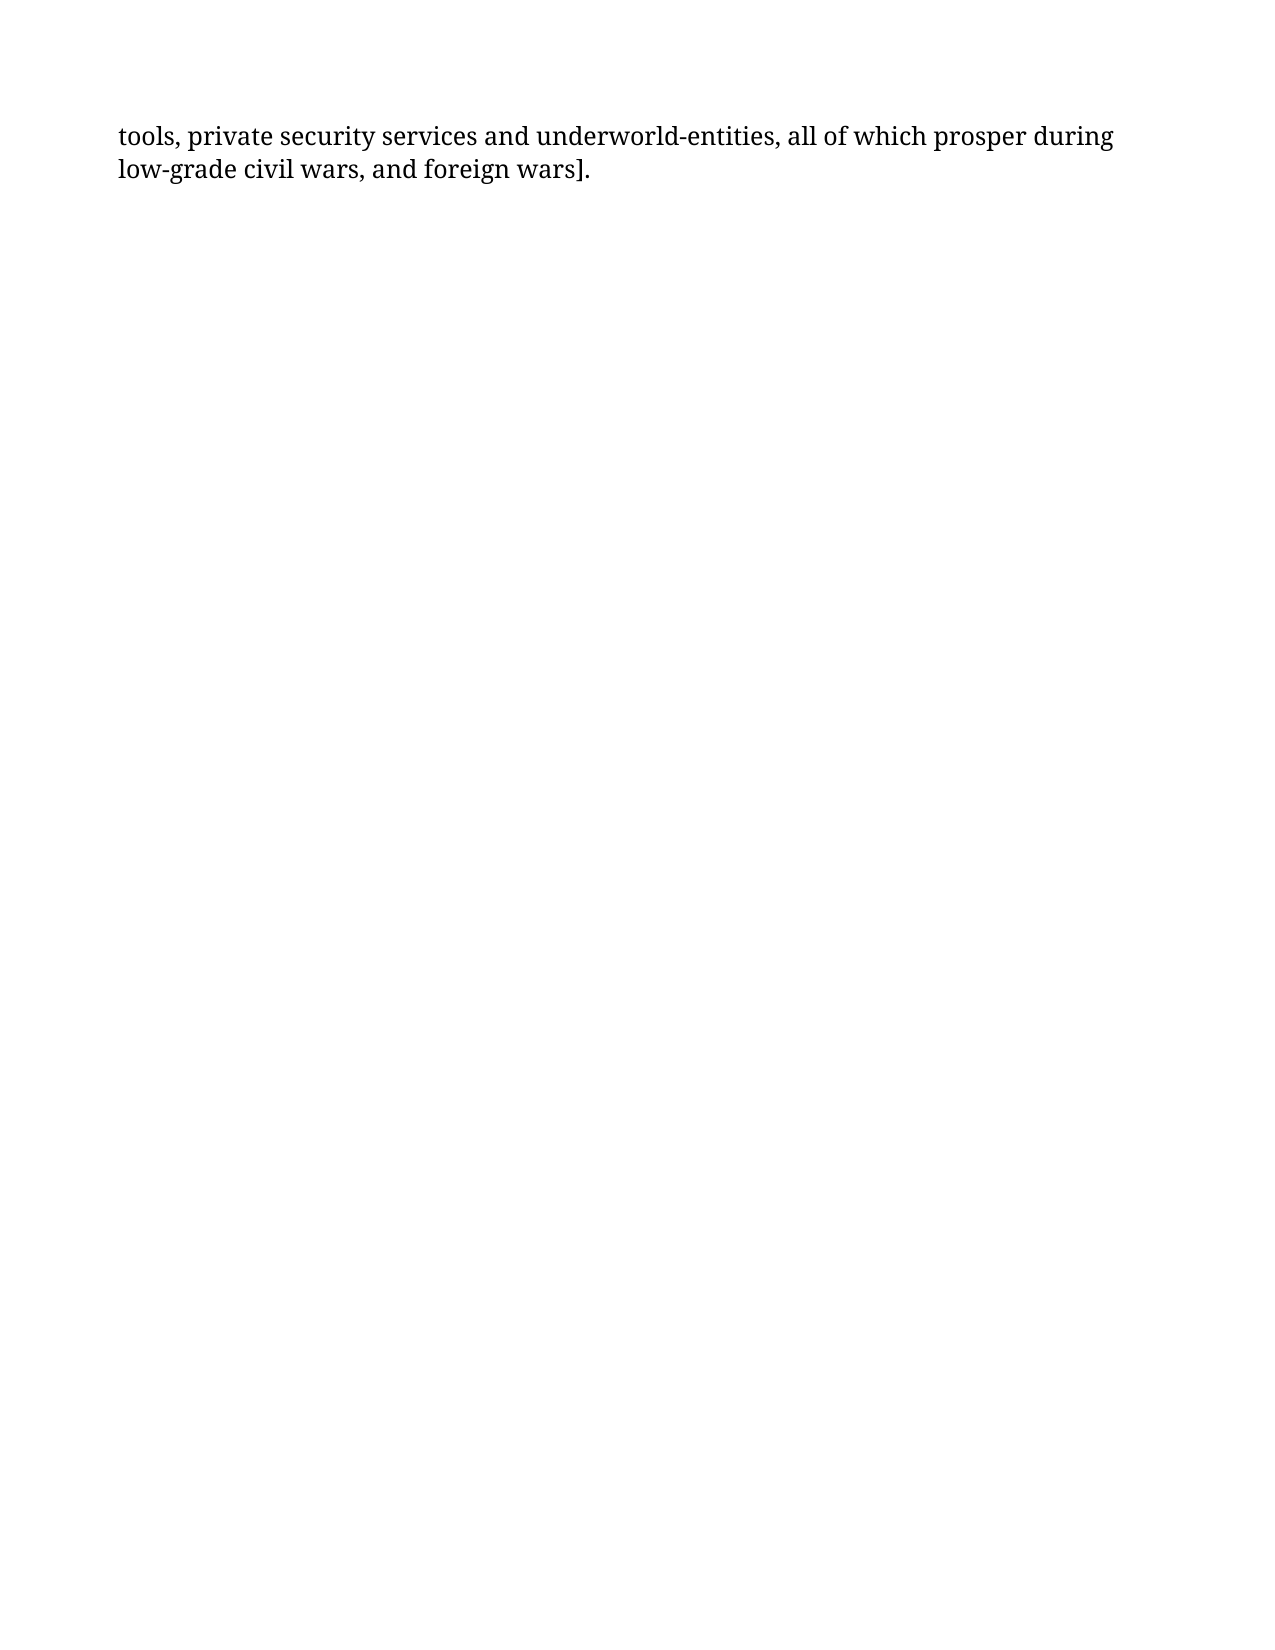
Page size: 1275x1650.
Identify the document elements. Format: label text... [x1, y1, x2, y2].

text tools, private security services and underworld-entities, all of which prosper during low-grade civil wars, and foreign wars]. [118, 118, 1157, 186]
